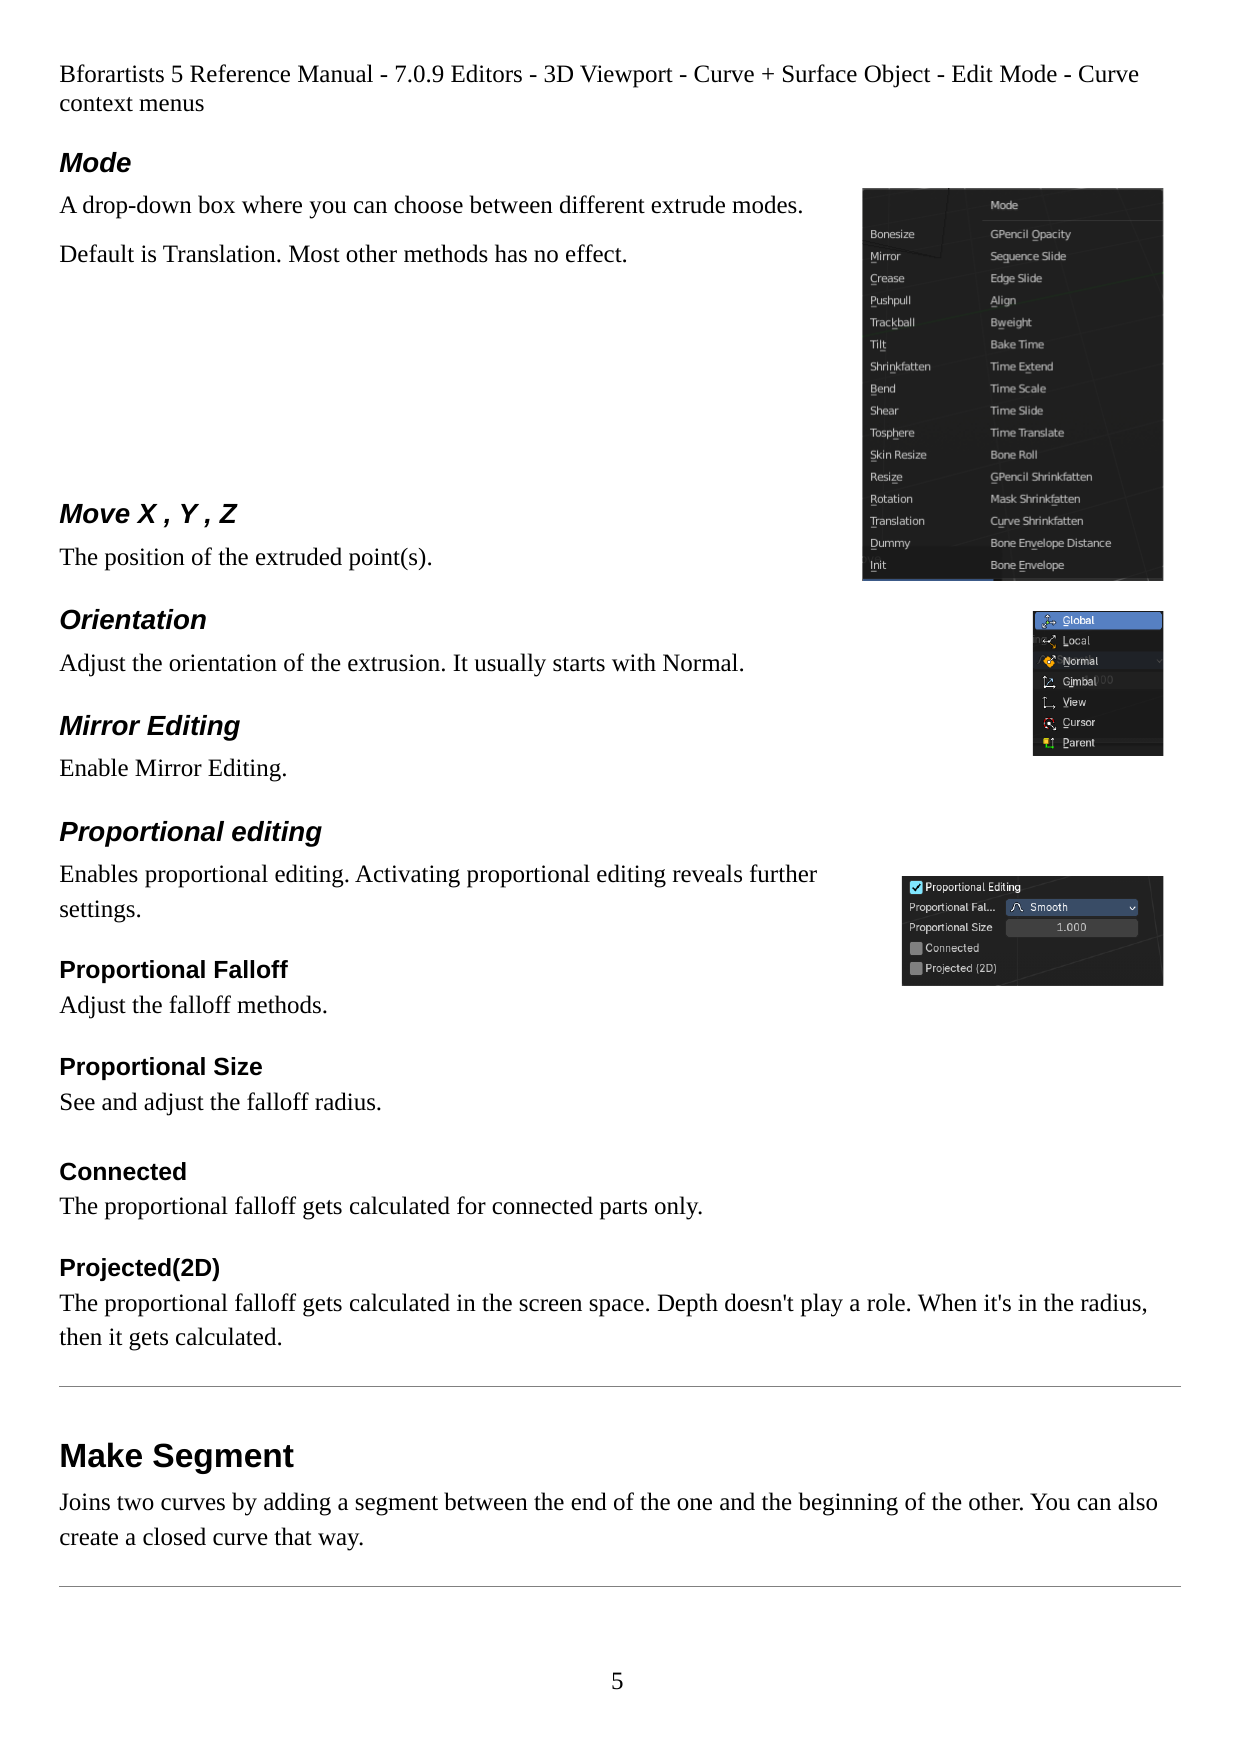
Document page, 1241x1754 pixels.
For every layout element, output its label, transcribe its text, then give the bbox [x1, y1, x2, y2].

subtitle Proportional Falloff [59, 956, 901, 984]
picture [901, 876, 1164, 986]
subtitle Proportional editing [59, 815, 1181, 847]
text Enables proportional editing. Activating proportional editing reveals further settings. [59, 859, 1181, 923]
text The proportional falloff gets calculated for connected parts only. [59, 1191, 1181, 1220]
subtitle Move X , Y , Z [59, 497, 862, 529]
text A drop-down box where you can choose between different extrude modes. [59, 190, 862, 219]
subtitle Connected [59, 1157, 1181, 1185]
picture [1032, 611, 1164, 756]
text Joins two curves by adding a segment between the end of the one and the beginning of the other. You can also create a closed curve that way. [59, 1487, 1181, 1551]
subtitle [1164, 497, 1181, 529]
subtitle Projected(2D) [59, 1253, 1181, 1282]
text Default is Translation. Most other methods has no effect. [59, 239, 862, 268]
text Adjust the falloff methods. [59, 990, 1181, 1019]
text Adjust the orientation of the extrusion. It usually starts with Normal. [59, 648, 1032, 676]
text See and adjust the falloff radius. [59, 1087, 1181, 1115]
picture [862, 188, 1164, 581]
subtitle [1164, 709, 1181, 741]
text Enable Mirror Editing. [59, 753, 1181, 782]
subtitle Make Segment [59, 1436, 1181, 1475]
subtitle Orientation [59, 603, 1181, 635]
text The proportional falloff gets calculated in the screen space. Depth doesn't play a role. When it's in the radius, then it gets calculated. [59, 1288, 1181, 1351]
text The position of the extruded point(s). [59, 542, 862, 570]
subtitle Proportional Size [59, 1052, 1181, 1080]
subtitle Mode [59, 146, 1181, 178]
subtitle [1164, 956, 1181, 984]
subtitle Mirror Editing [59, 709, 1032, 741]
